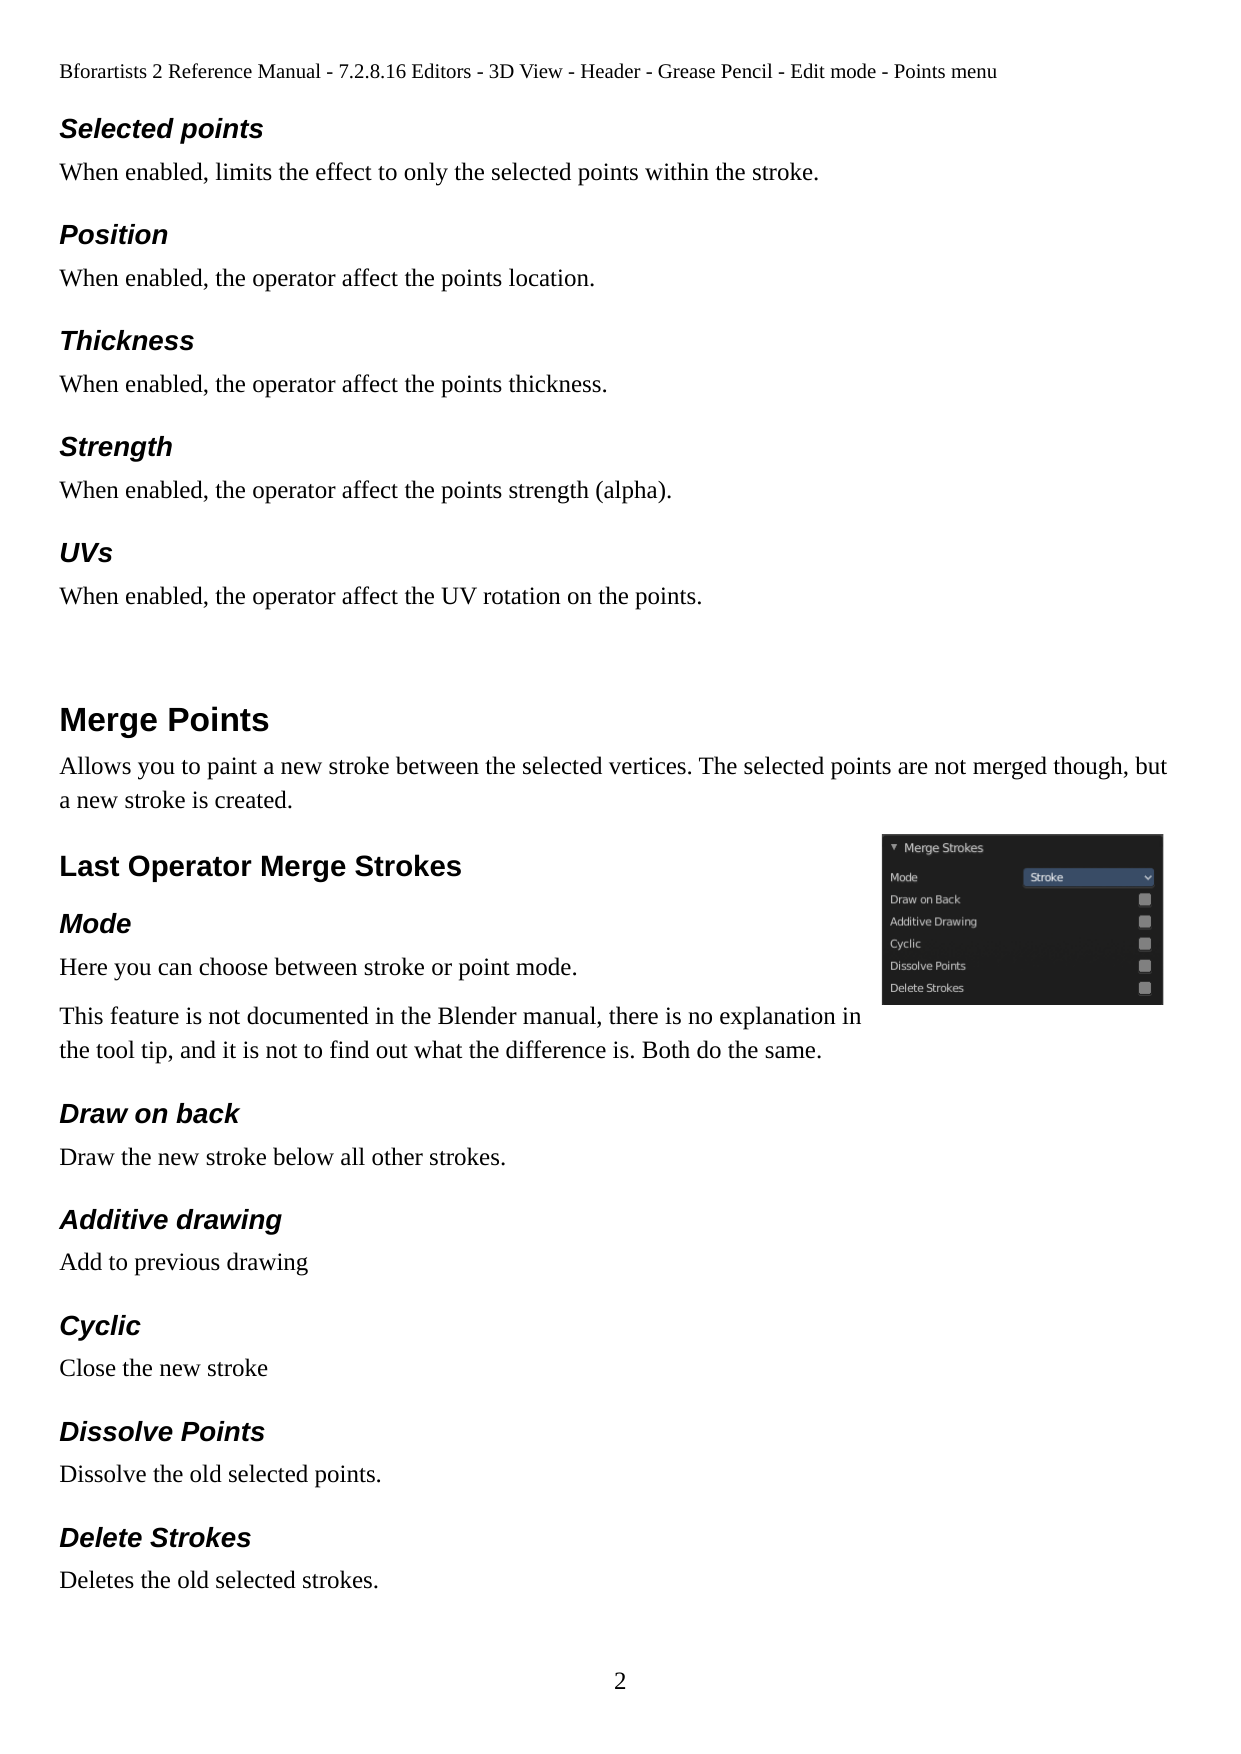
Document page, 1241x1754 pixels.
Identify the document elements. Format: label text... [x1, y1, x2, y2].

text Add to previous drawing [59, 1247, 1181, 1276]
text When enabled, limits the effect to only the selected points within the stroke. [59, 157, 1181, 186]
subtitle Position [59, 218, 1181, 250]
subtitle Strength [59, 430, 1181, 462]
subtitle Cyclic [59, 1309, 1181, 1341]
text Deletes the old selected strokes. [59, 1565, 1181, 1594]
text When enabled, the operator affect the points location. [59, 263, 1181, 292]
subtitle Merge Points [59, 700, 1181, 738]
text This feature is not documented in the Blender manual, there is no explanation in the tool tip, and it is not to find out what the difference is. Both do the same. [59, 1001, 1181, 1064]
text When enabled, the operator affect the points strength (alpha). [59, 475, 1181, 503]
subtitle [1164, 908, 1181, 939]
text Dissolve the old selected points. [59, 1459, 1181, 1488]
subtitle UVs [59, 536, 1181, 568]
subtitle Mode [59, 908, 881, 939]
picture [881, 834, 1164, 1005]
subtitle [1164, 849, 1181, 883]
subtitle Draw on back [59, 1097, 1181, 1129]
text When enabled, the operator affect the points thickness. [59, 369, 1181, 398]
text Here you can choose between stroke or point mode. [59, 952, 881, 981]
text Close the new stroke [59, 1353, 1181, 1382]
subtitle Last Operator Merge Strokes [59, 849, 881, 883]
subtitle Additive drawing [59, 1203, 1181, 1235]
subtitle Delete Strokes [59, 1521, 1181, 1553]
text Draw the new stroke below all other strokes. [59, 1142, 1181, 1170]
subtitle Dissolve Points [59, 1415, 1181, 1447]
subtitle Selected points [59, 113, 1181, 144]
text Allows you to paint a new stroke between the selected vertices. The selected points are not merged though, but a new stroke is created. [59, 751, 1181, 814]
text When enabled, the operator affect the UV rotation on the points. [59, 581, 1181, 609]
subtitle Thickness [59, 324, 1181, 356]
